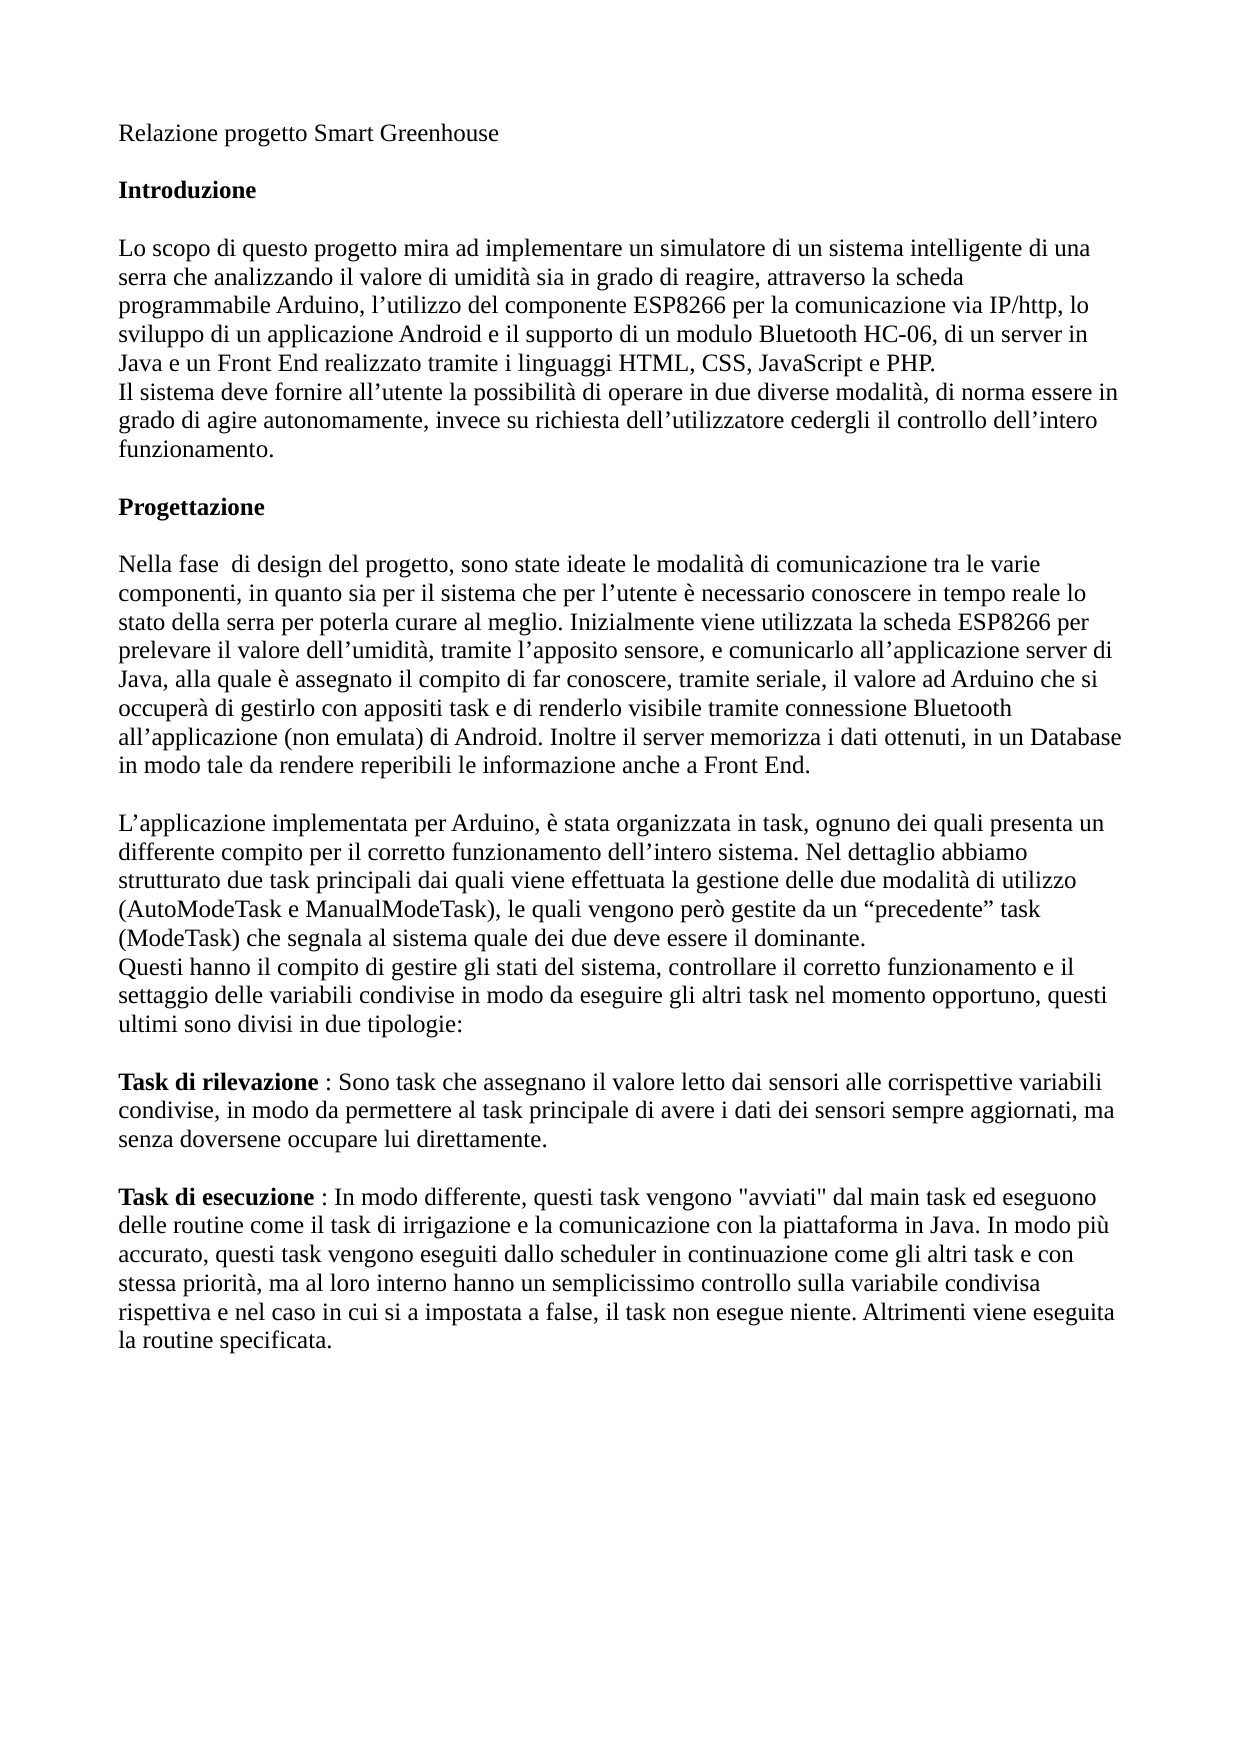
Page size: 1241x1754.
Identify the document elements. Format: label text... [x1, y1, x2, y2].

text Il sistema deve fornire all’utente la possibilità di operare in due diverse modalità, di norma essere in grado di agire autonomamente, invece su richiesta dell’utilizzatore cedergli il controllo dell’intero funzionamento. [118, 377, 1122, 463]
text Task di rilevazione : Sono task che assegnano il valore letto dai sensori alle corrispettive variabili condivise, in modo da permettere al task principale di avere i dati dei sensori sempre aggiornati, ma senza doversene occupare lui direttamente. [118, 1067, 1122, 1153]
text Progettazione [118, 492, 1122, 521]
text Lo scopo di questo progetto mira ad implementare un simulatore di un sistema intelligente di una serra che analizzando il valore di umidità sia in grado di reagire, attraverso la scheda programmabile Arduino, l’utilizzo del componente ESP8266 per la comunicazione via IP/http, lo sviluppo di un applicazione Android e il supporto di un modulo Bluetooth HC-06, di un server in Java e un Front End realizzato tramite i linguaggi HTML, CSS, JavaScript e PHP. [118, 233, 1122, 377]
text L’applicazione implementata per Arduino, è stata organizzata in task, ognuno dei quali presenta un differente compito per il corretto funzionamento dell’intero sistema. Nel dettaglio abbiamo strutturato due task principali dai quali viene effettuata la gestione delle due modalità di utilizzo (AutoModeTask e ManualModeTask), le quali vengono però gestite da un “precedente” task (ModeTask) che segnala al sistema quale dei due deve essere il dominante. [118, 808, 1122, 952]
text Task di esecuzione : In modo differente, questi task vengono "avviati" dal main task ed eseguono delle routine come il task di irrigazione e la comunicazione con la piattaforma in Java. In modo più accurato, questi task vengono eseguiti dallo scheduler in continuazione come gli altri task e con stessa priorità, ma al loro interno hanno un semplicissimo controllo sulla variabile condivisa rispettiva e nel caso in cui si a impostata a false, il task non esegue niente. Altrimenti viene eseguita la routine specificata. [118, 1182, 1122, 1354]
text Introduzione [118, 176, 1122, 204]
text Questi hanno il compito di gestire gli stati del sistema, controllare il corretto funzionamento e il settaggio delle variabili condivise in modo da eseguire gli altri task nel momento opportuno, questi ultimi sono divisi in due tipologie: [118, 952, 1122, 1038]
text Relazione progetto Smart Greenhouse [118, 118, 1122, 147]
text Nella fase di design del progetto, sono state ideate le modalità di comunicazione tra le varie componenti, in quanto sia per il sistema che per l’utente è necessario conoscere in tempo reale lo stato della serra per poterla curare al meglio. Inizialmente viene utilizzata la scheda ESP8266 per prelevare il valore dell’umidità, tramite l’apposito sensore, e comunicarlo all’applicazione server di Java, alla quale è assegnato il compito di far conoscere, tramite seriale, il valore ad Arduino che si occuperà di gestirlo con appositi task e di renderlo visibile tramite connessione Bluetooth all’applicazione (non emulata) di Android. Inoltre il server memorizza i dati ottenuti, in un Database in modo tale da rendere reperibili le informazione anche a Front End. [118, 549, 1122, 779]
